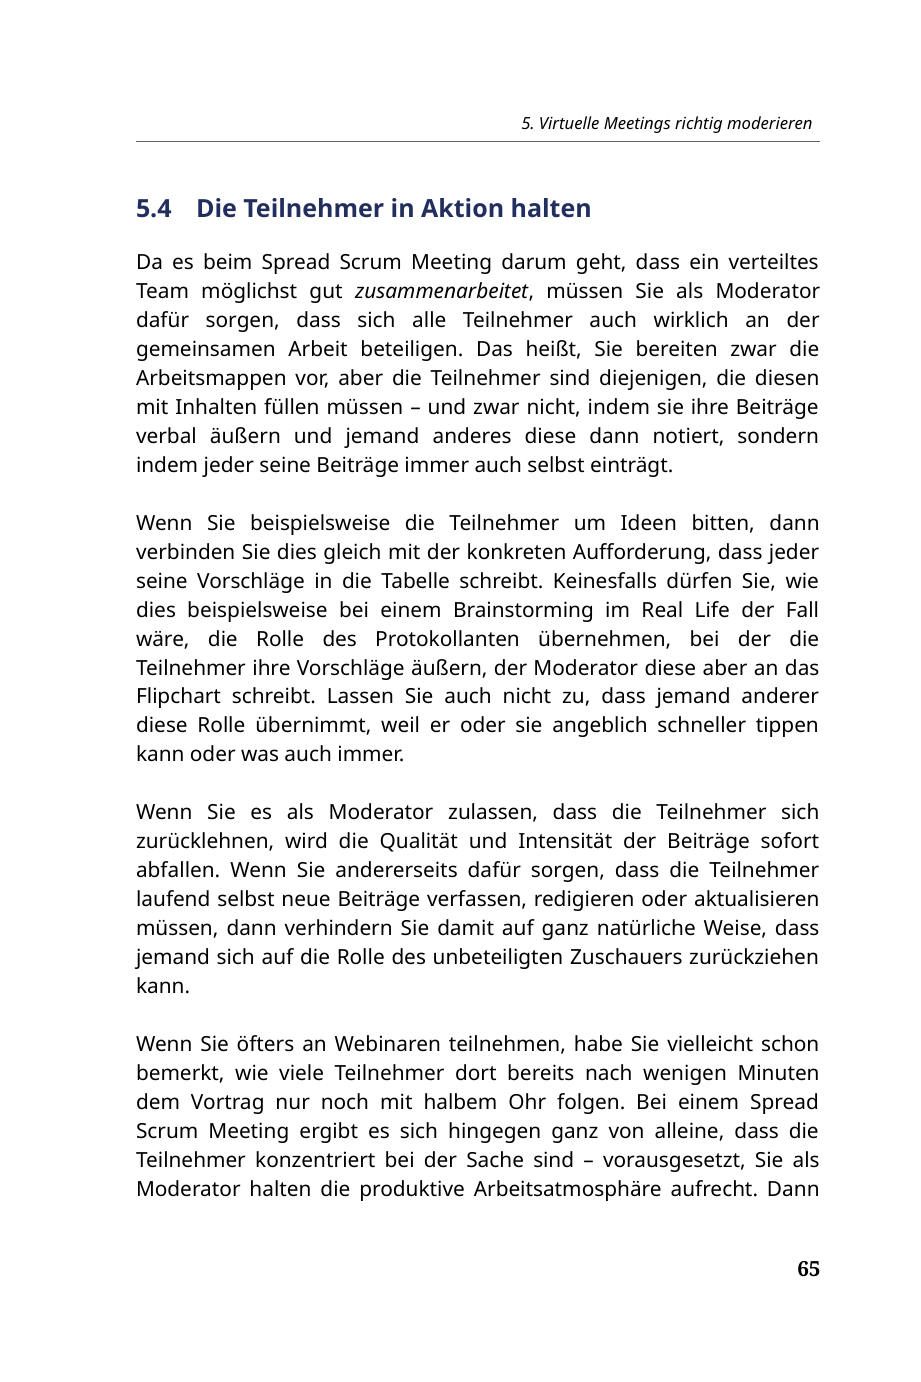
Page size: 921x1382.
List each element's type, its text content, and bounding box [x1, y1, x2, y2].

text Wenn Sie öfters an Webinaren teilnehmen, habe Sie vielleicht schon bemerkt, wie viele Teilnehmer dort bereits nach wenigen Minuten dem Vortrag nur noch mit halbem Ohr folgen. Bei einem Spread Scrum Meeting ergibt es sich hingegen ganz von alleine, dass die Teilnehmer konzentriert bei der Sache sind – vorausgesetzt, Sie als Moderator halten die produktive Arbeitsatmosphäre aufrecht. Dann [136, 1007, 820, 1202]
subtitle Die Teilnehmer in Aktion halten [136, 190, 820, 224]
text Wenn Sie es als Moderator zulassen, dass die Teilnehmer sich zurücklehnen, wird die Qualität und Intensität der Beiträge sofort abfallen. Wenn Sie andererseits dafür sorgen, dass die Teilnehmer laufend selbst neue Beiträge verfassen, redigieren oder aktualisieren müssen, dann verhindern Sie damit auf ganz natürliche Weise, dass jemand sich auf die Rolle des unbeteiligten Zuschauers zurückziehen kann. [136, 776, 820, 999]
text Wenn Sie beispielsweise die Teilnehmer um Ideen bitten, dann verbinden Sie dies gleich mit der konkreten Aufforderung, dass jeder seine Vorschläge in die Tabelle schreibt. Keinesfalls dürfen Sie, wie dies beispielsweise bei einem Brainstorming im Real Life der Fall wäre, die Rolle des Protokollanten übernehmen, bei der die Teilnehmer ihre Vorschläge äußern, der Moderator diese aber an das Flipchart schreibt. Lassen Sie auch nicht zu, dass jemand anderer diese Rolle übernimmt, weil er oder sie angeblich schneller tippen kann oder was auch immer. [136, 486, 820, 768]
text Da es beim Spread Scrum Meeting darum geht, dass ein verteiltes Team möglichst gut zusammenarbeitet, müssen Sie als Moderator dafür sorgen, dass sich alle Teilnehmer auch wirklich an der gemeinsamen Arbeit beteiligen. Das heißt, Sie bereiten zwar die Arbeitsmappen vor, aber die Teilnehmer sind diejenigen, die diesen mit Inhalten füllen müssen – und zwar nicht, indem sie ihre Beiträge verbal äußern und jemand anderes diese dann notiert, sondern indem jeder seine Beiträge immer auch selbst einträgt. [136, 243, 820, 478]
